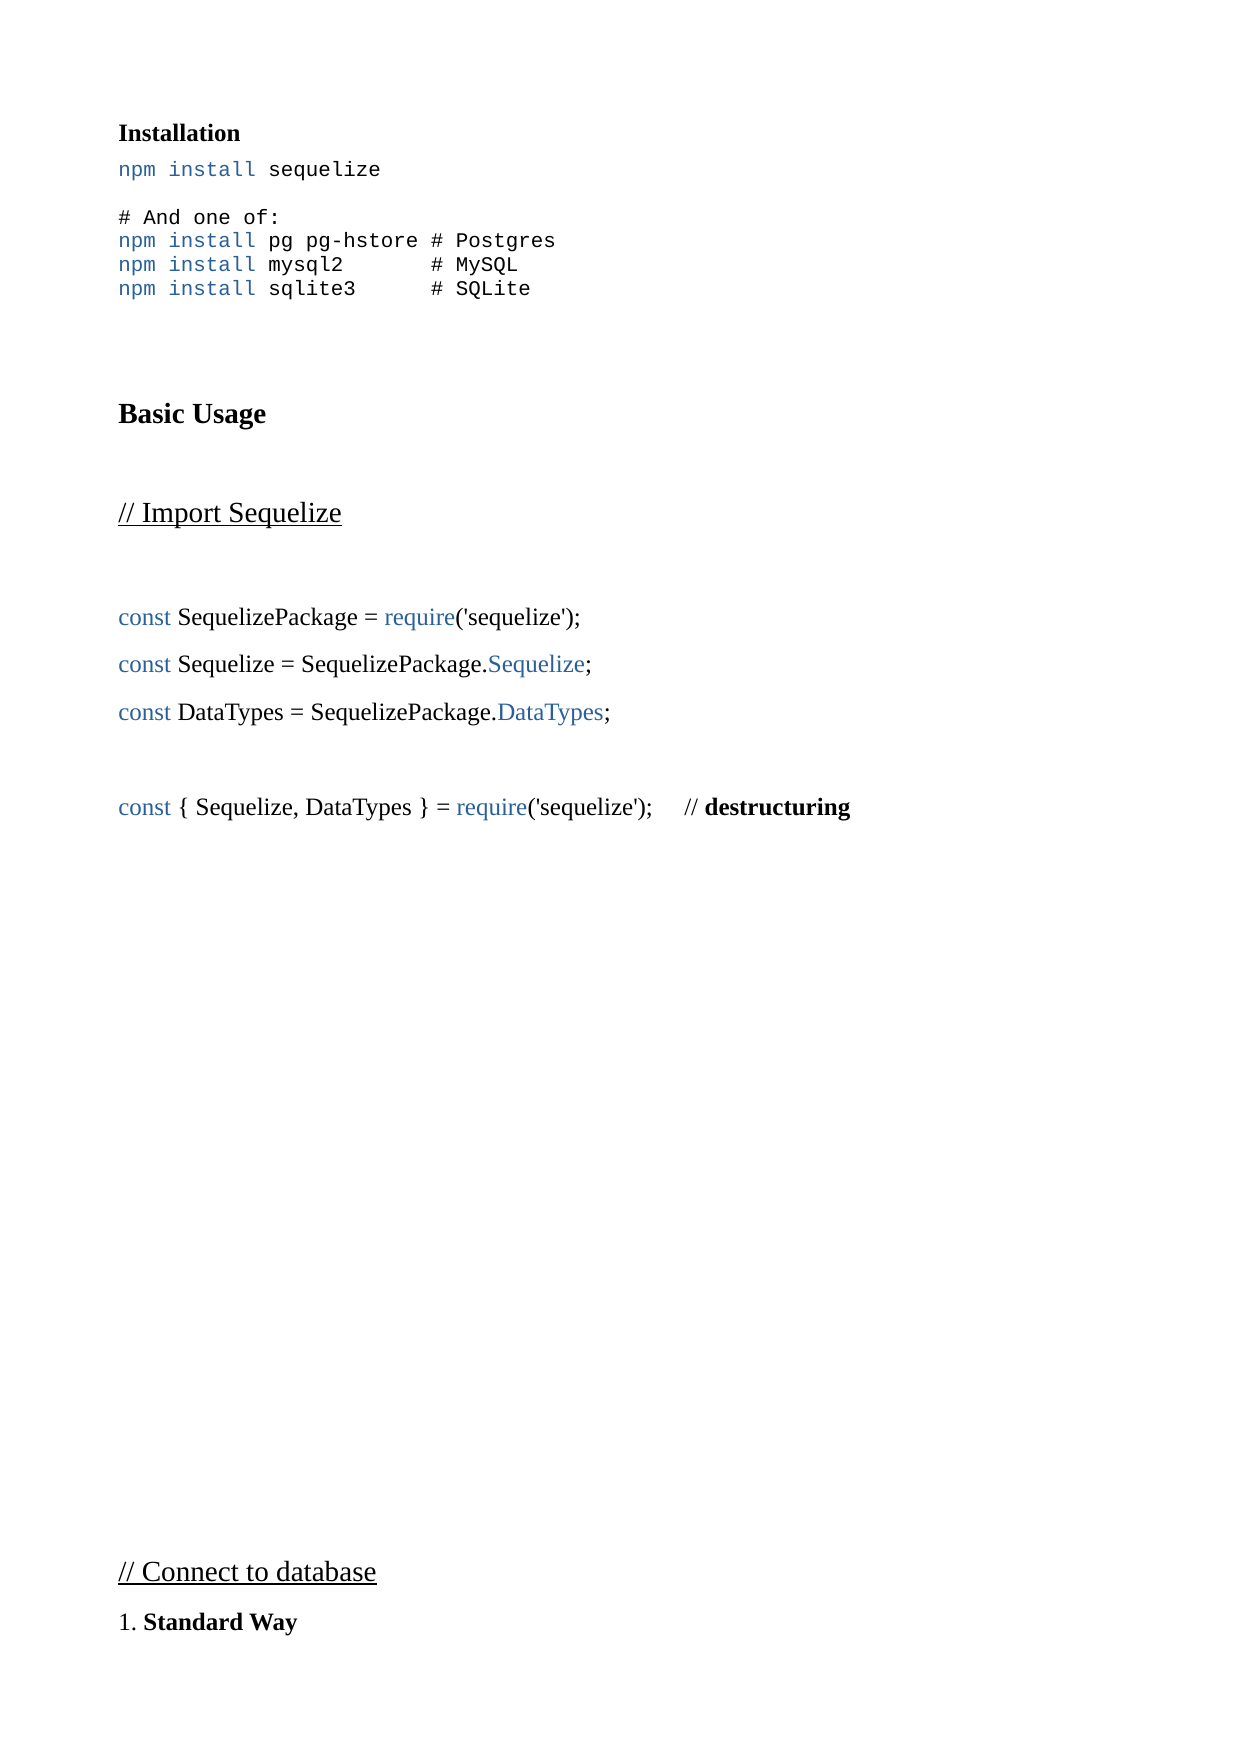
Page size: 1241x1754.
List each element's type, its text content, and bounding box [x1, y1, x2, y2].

text const Sequelize = SequelizePackage.Sequelize; [118, 649, 1122, 678]
subtitle Basic Usage [118, 396, 1122, 430]
text npm install pg pg-hstore # Postgres [118, 230, 1122, 254]
subtitle Installation [118, 118, 1122, 147]
text npm install mysql2 # MySQL [118, 254, 1122, 278]
text # And one of: [118, 207, 1122, 230]
text 1. Standard Way [118, 1607, 1122, 1636]
text const DataTypes = SequelizePackage.DataTypes; [118, 697, 1122, 726]
text npm install sqlite3 # SQLite [118, 278, 1122, 301]
text npm install sequelize [118, 159, 1122, 183]
text const { Sequelize, DataTypes } = require('sequelize'); // destructuring [118, 792, 1122, 821]
text const SequelizePackage = require('sequelize'); [118, 602, 1122, 631]
text // Import Sequelize [118, 496, 1122, 529]
text // Connect to database [118, 1554, 1122, 1587]
